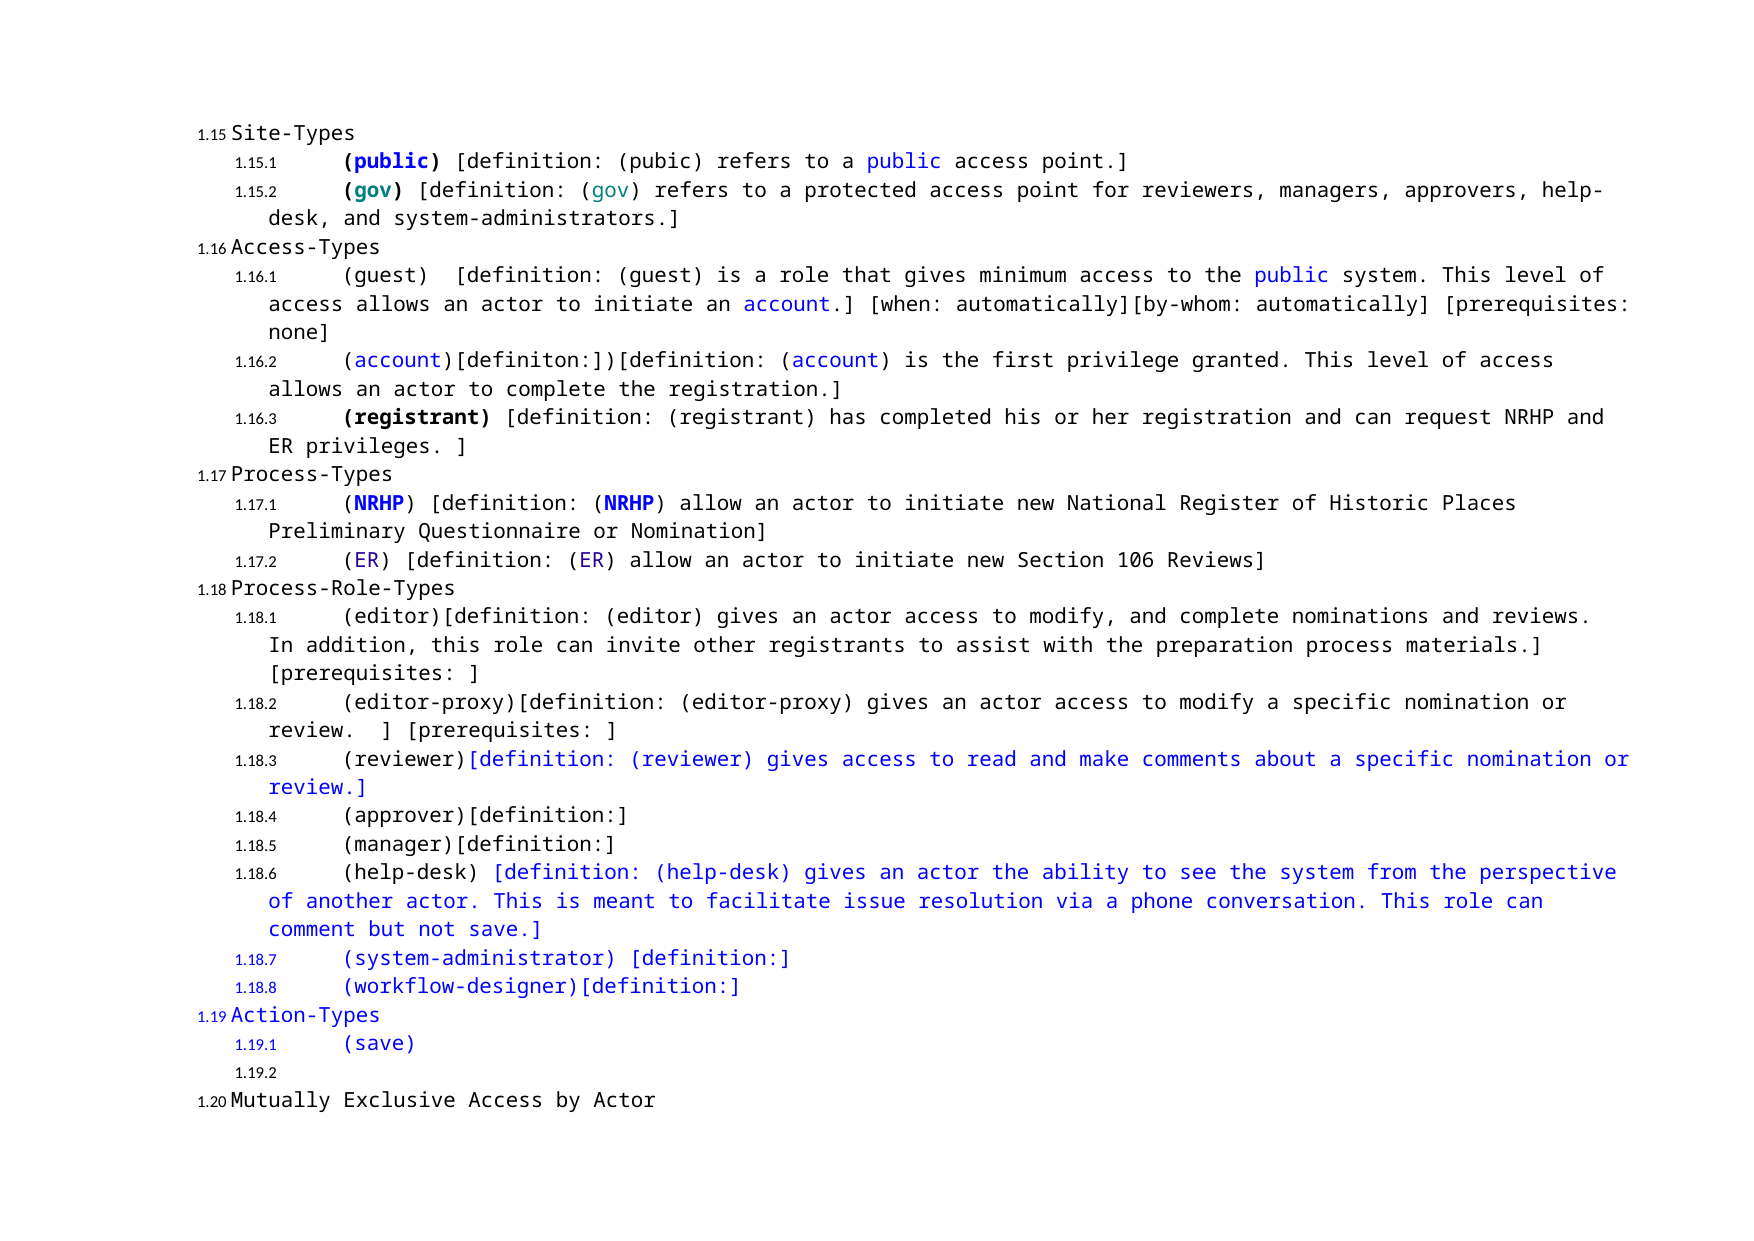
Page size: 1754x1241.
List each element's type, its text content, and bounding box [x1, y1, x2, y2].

list (ER) [definition: (ER) allow an actor to initiate new Section 106 Reviews] [231, 545, 1636, 573]
list Process-Role-Types [193, 573, 1636, 602]
list (editor-proxy)[definition: (editor-proxy) gives an actor access to modify a specific nomination or review. ] [prerequisites: ] [231, 687, 1636, 744]
list (gov) [definition: (gov) refers to a protected access point for reviewers, managers, approvers, help-desk, and system-administrators.] [231, 175, 1636, 232]
list (NRHP) [definition: (NRHP) allow an actor to initiate new National Register of Historic Places Preliminary Questionnaire or Nomination] [231, 488, 1636, 545]
list (guest) [definition: (guest) is a role that gives minimum access to the public system. This level of access allows an actor to initiate an account.] [when: automatically][by-whom: automatically] [prerequisites: none] [231, 260, 1636, 346]
list (save) [231, 1028, 1636, 1057]
list Site-Types [193, 118, 1636, 147]
list (workflow-designer)[definition:] [231, 971, 1636, 1000]
list (account)[definiton:])[definition: (account) is the first privilege granted. This level of access allows an actor to complete the registration.] [231, 346, 1636, 402]
list (reviewer)[definition: (reviewer) gives access to read and make comments about a specific nomination or review.] [231, 744, 1636, 801]
list (approver)[definition:] [231, 801, 1636, 829]
list (registrant) [definition: (registrant) has completed his or her registration and can request NRHP and ER privileges. ] [231, 402, 1636, 459]
list (help-desk) [definition: (help-desk) gives an actor the ability to see the system from the perspective of another actor. This is meant to facilitate issue resolution via a phone conversation. This role can comment but not save.] [231, 857, 1636, 943]
list Process-Types [193, 459, 1636, 488]
list (editor)[definition: (editor) gives an actor access to modify, and complete nominations and reviews. In addition, this role can invite other registrants to assist with the preparation process materials.][prerequisites: ] [231, 602, 1636, 687]
list (manager)[definition:] [231, 829, 1636, 857]
list Mutually Exclusive Access by Actor [193, 1085, 1636, 1113]
list (public) [definition: (pubic) refers to a public access point.] [231, 147, 1636, 175]
list Action-Types [193, 1000, 1636, 1028]
list (system-administrator) [definition:] [231, 943, 1636, 971]
list Access-Types [193, 232, 1636, 260]
